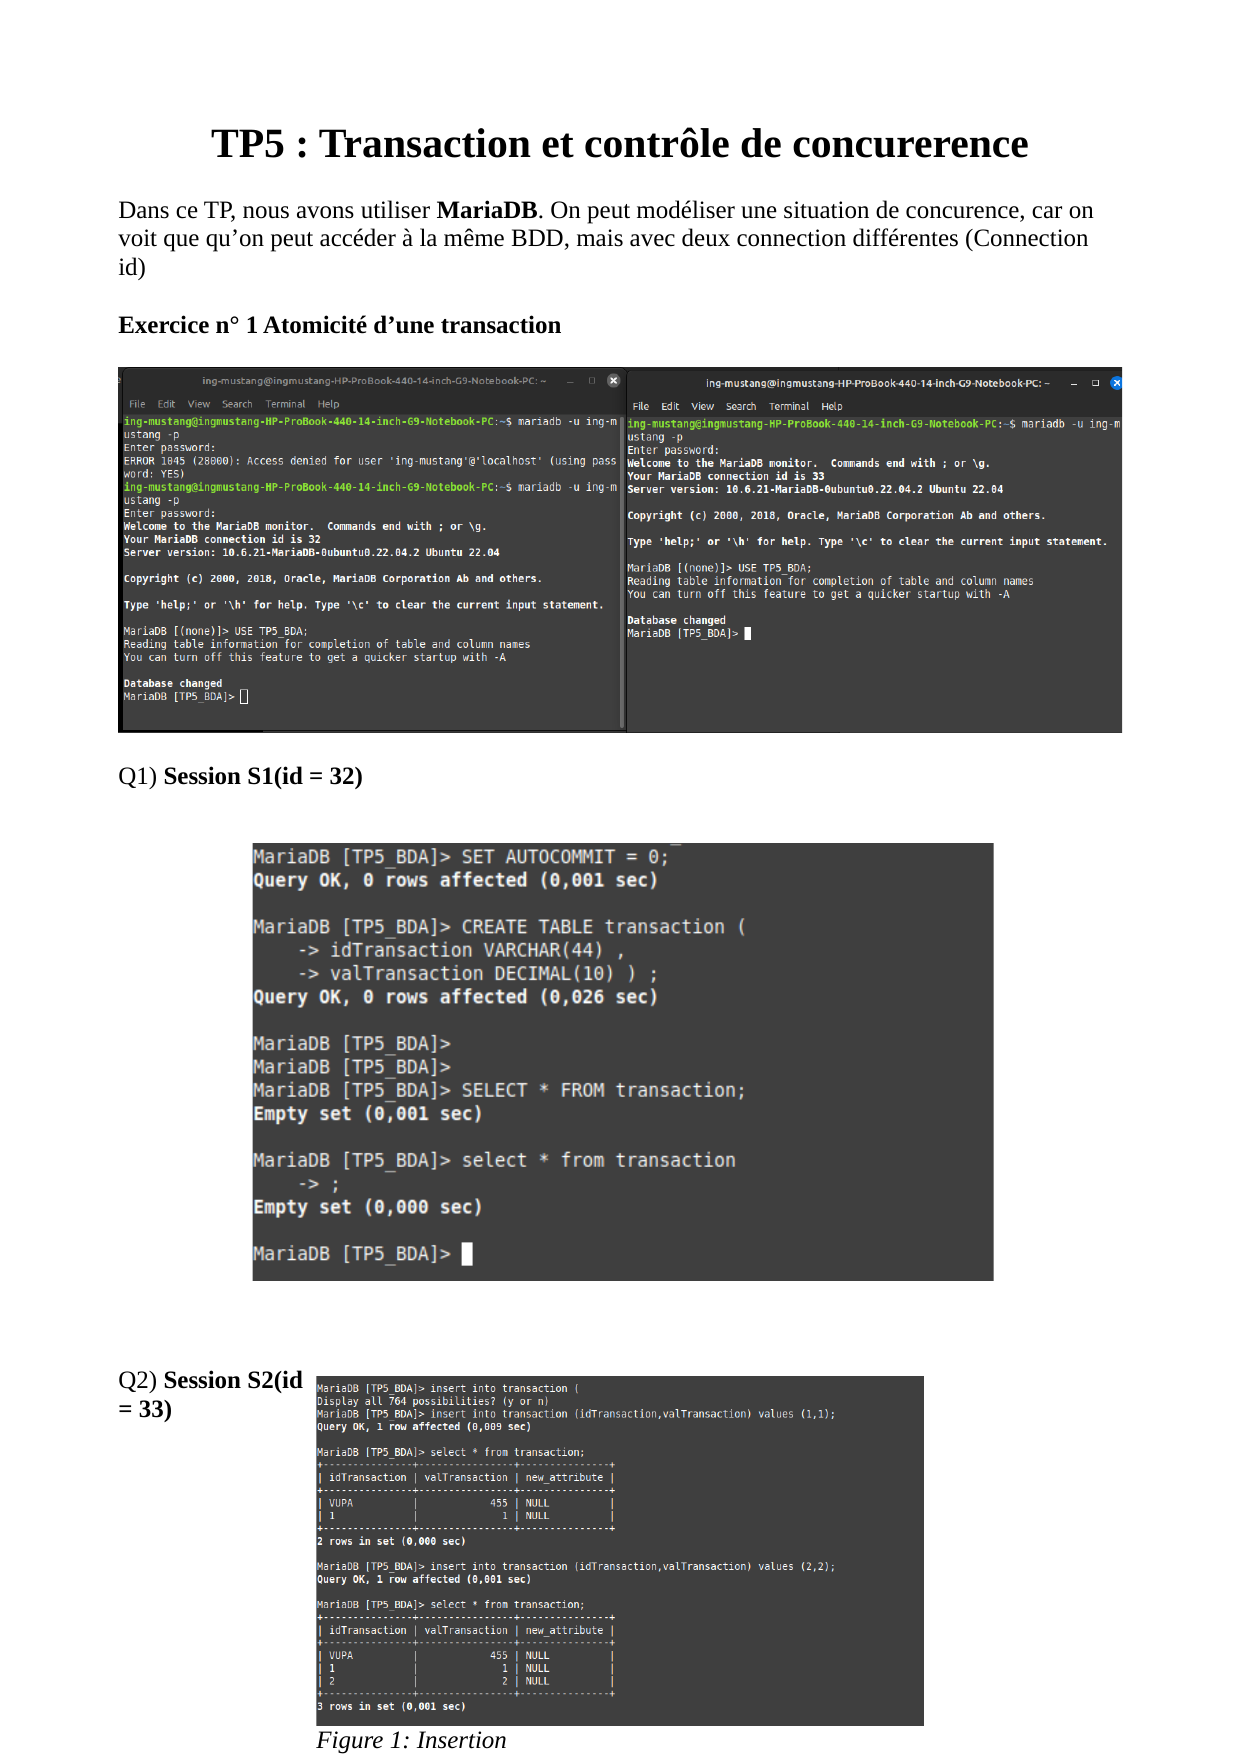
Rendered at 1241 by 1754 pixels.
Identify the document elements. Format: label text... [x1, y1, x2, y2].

text TP5 : Transaction et contrôle de concurerence [118, 118, 1122, 166]
text Q1) Session S1(id = 32) [118, 761, 1122, 790]
text Dans ce TP, nous avons utiliser MariaDB. On peut modéliser une situation de concurence, car on voit que qu’on peut accéder à la même BDD, mais avec deux connection différentes (Connection id) [118, 195, 1122, 281]
picture [118, 367, 1123, 733]
picture [316, 1376, 924, 1726]
picture [252, 843, 994, 1281]
text Q2) Session S2(id = 33) [118, 1365, 1122, 1423]
text Exercice n° 1 Atomicité d’une transaction [118, 310, 1122, 338]
text Figure 1: Insertion [316, 1726, 924, 1754]
